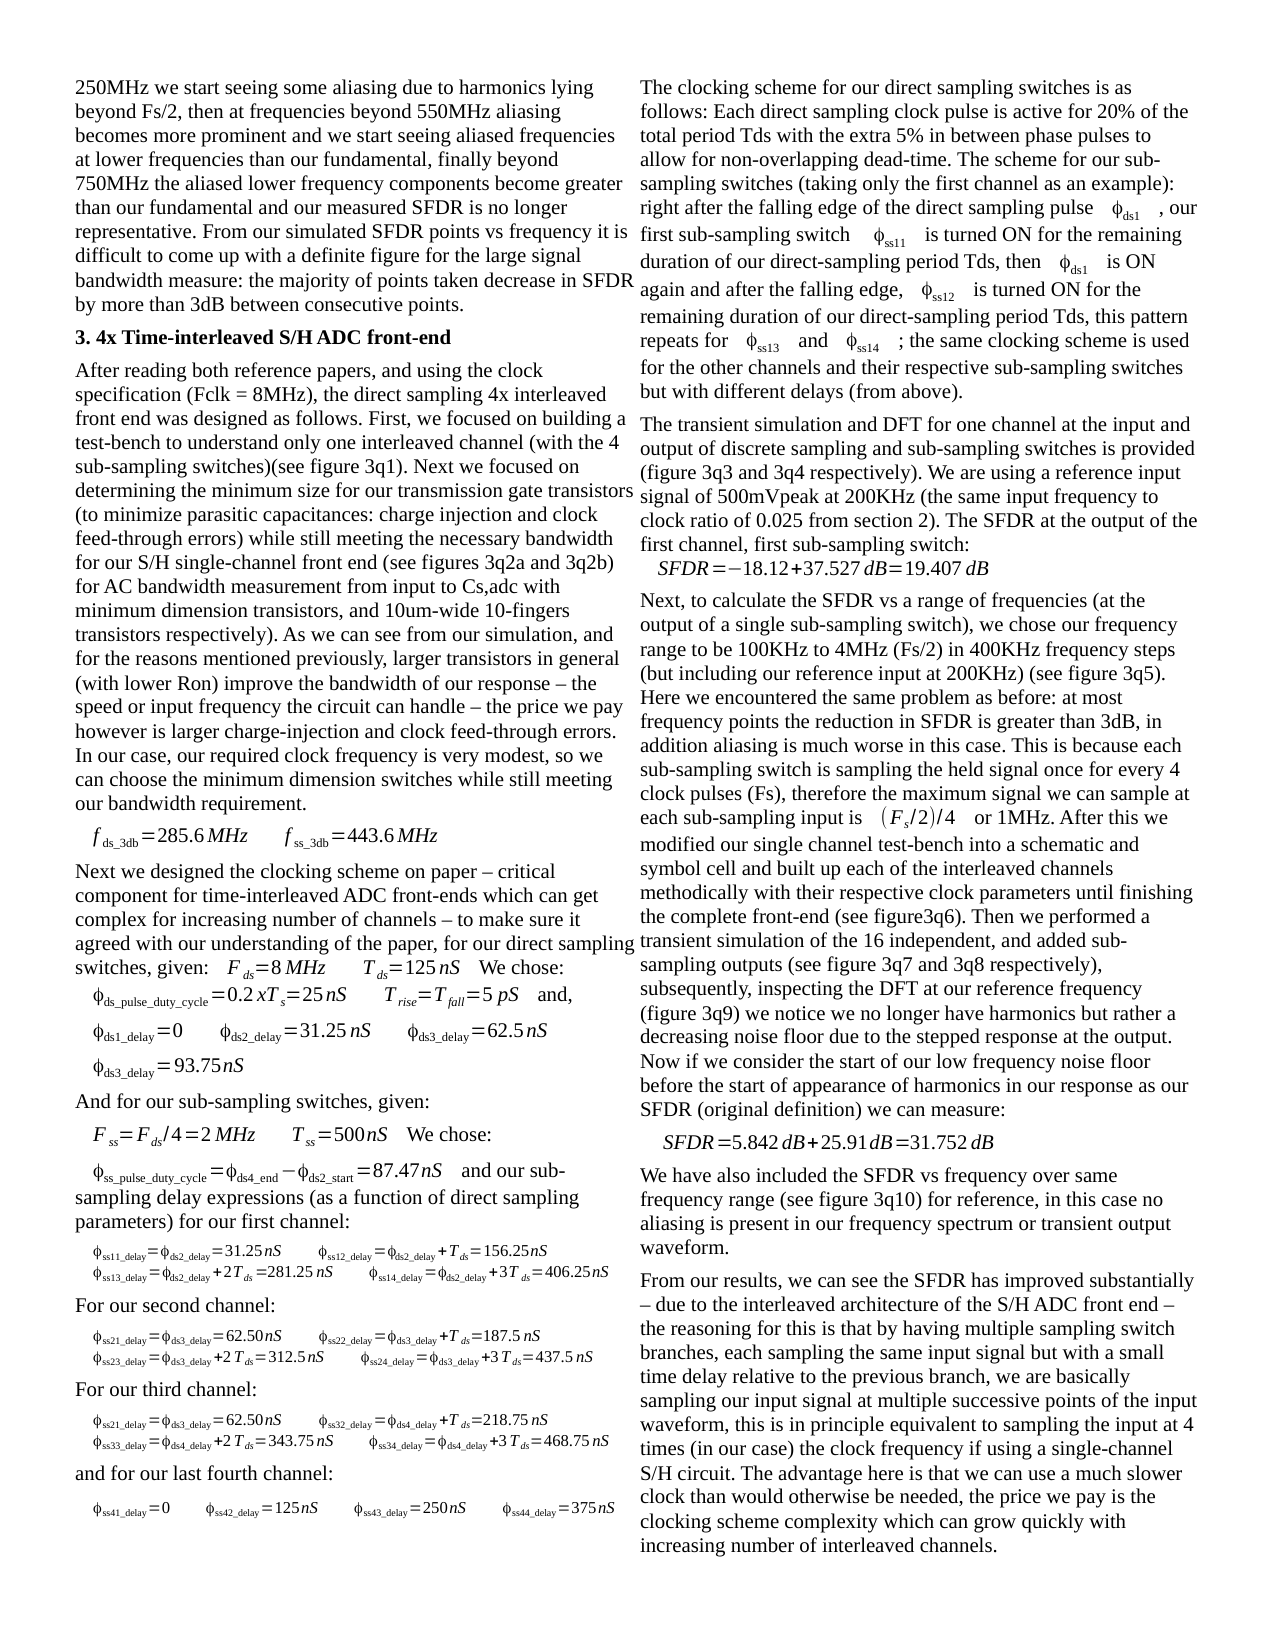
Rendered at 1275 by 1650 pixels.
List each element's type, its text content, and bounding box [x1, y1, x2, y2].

text and for our last fourth channel: [75, 1461, 635, 1484]
text Next, to calculate the SFDR vs a range of frequencies (at the output of a single sub-sampling switch), we chose our frequency range to be 100KHz to 4MHz (Fs/2) in 400KHz frequency steps (but including our reference input at 200KHz) (see figure 3q5). Here we encountered the same problem as before: at most frequency points the reduction in SFDR is greater than 3dB, in addition aliasing is much worse in this case. This is because each sub-sampling switch is sampling the held signal once for every 4 clock pulses (Fs), therefore the maximum signal we can sample at each sub-sampling input isor 1MHz. After this we modified our single channel test-bench into a schematic and symbol cell and built up each of the interleaved channels methodically with their respective clock parameters until finishing the complete front-end (see figure3q6). Then we performed a transient simulation of the 16 independent, and added sub-sampling outputs (see figure 3q7 and 3q8 respectively), subsequently, inspecting the DFT at our reference frequency (figure 3q9) we notice we no longer have harmonics but rather a decreasing noise floor due to the stepped response at the output. Now if we consider the start of our low frequency noise floor before the start of appearance of harmonics in our response as our SFDR (original definition) we can measure: [640, 588, 1200, 1121]
text The transient simulation and DFT for one channel at the input and output of discrete sampling and sub-sampling switches is provided (figure 3q3 and 3q4 respectively). We are using a reference input signal of 500mVpeak at 200KHz (the same input frequency to clock ratio of 0.025 from section 2). The SFDR at the output of the first channel, first sub-sampling switch: [640, 412, 1200, 579]
text And for our sub-sampling switches, given: [75, 1089, 635, 1113]
text We chose: [75, 1122, 635, 1149]
text We have also included the SFDR vs frequency over same frequency range (see figure 3q10) for reference, in this case no aliasing is present in our frequency spectrum or transient output waveform. [640, 1163, 1200, 1259]
text and our sub-sampling delay expressions (as a function of direct sampling parameters) for our first channel: [75, 1158, 635, 1233]
text 250MHz we start seeing some aliasing due to harmonics lying beyond Fs/2, then at frequencies beyond 550MHz aliasing becomes more prominent and we start seeing aliased frequencies at lower frequencies than our fundamental, finally beyond 750MHz the aliased lower frequency components become greater than our fundamental and our measured SFDR is no longer representative. From our simulated SFDR points vs frequency it is difficult to come up with a definite figure for the large signal bandwidth measure: the majority of points taken decrease in SFDR by more than 3dB between consecutive points. [75, 75, 635, 316]
text 3. 4x Time-interleaved S/H ADC front-end [75, 324, 635, 349]
text Next we designed the clocking scheme on paper – critical component for time-interleaved ADC front-ends which can get complex for increasing number of channels – to make sure it agreed with our understanding of the paper, for our direct sampling switches, given:We chose:and, [75, 859, 635, 1009]
text For our second channel: [75, 1293, 635, 1317]
text From our results, we can see the SFDR has improved substantially – due to the interleaved architecture of the S/H ADC front end – the reasoning for this is that by having multiple sampling switch branches, each sampling the same input signal but with a small time delay relative to the previous branch, we are basically sampling our input signal at multiple successive points of the input waveform, this is in principle equivalent to sampling the input at 4 times (in our case) the clock frequency if using a single-channel S/H circuit. The advantage here is that we can use a much slower clock than would otherwise be needed, the price we pay is the clocking scheme complexity which can grow quickly with increasing number of interleaved channels. [640, 1268, 1200, 1557]
text After reading both reference papers, and using the clock specification (Fclk = 8MHz), the direct sampling 4x interleaved front end was designed as follows. First, we focused on building a test-bench to understand only one interleaved channel (with the 4 sub-sampling switches)(see figure 3q1). Next we focused on determining the minimum size for our transmission gate transistors (to minimize parasitic capacitances: charge injection and clock feed-through errors) while still meeting the necessary bandwidth for our S/H single-channel front end (see figures 3q2a and 3q2b) for AC bandwidth measurement from input to Cs,adc with minimum dimension transistors, and 10um-wide 10-fingers transistors respectively). As we can see from our simulation, and for the reasons mentioned previously, larger transistors in general (with lower Ron) improve the bandwidth of our response – the speed or input frequency the circuit can handle – the price we pay however is larger charge-injection and clock feed-through errors. In our case, our required clock frequency is very modest, so we can choose the minimum dimension switches while still meeting our bandwidth requirement. [75, 358, 635, 815]
text The clocking scheme for our direct sampling switches is as follows: Each direct sampling clock pulse is active for 20% of the total period Tds with the extra 5% in between phase pulses to allow for non-overlapping dead-time. The scheme for our sub-sampling switches (taking only the first channel as an example): right after the falling edge of the direct sampling pulse, our first sub-sampling switch is turned ON for the remaining duration of our direct-sampling period Tds, thenis ON again and after the falling edge,is turned ON for the remaining duration of our direct-sampling period Tds, this pattern repeats forand; the same clocking scheme is used for the other channels and their respective sub-sampling switches but with different delays (from above). [640, 75, 1200, 403]
text For our third channel: [75, 1377, 635, 1401]
